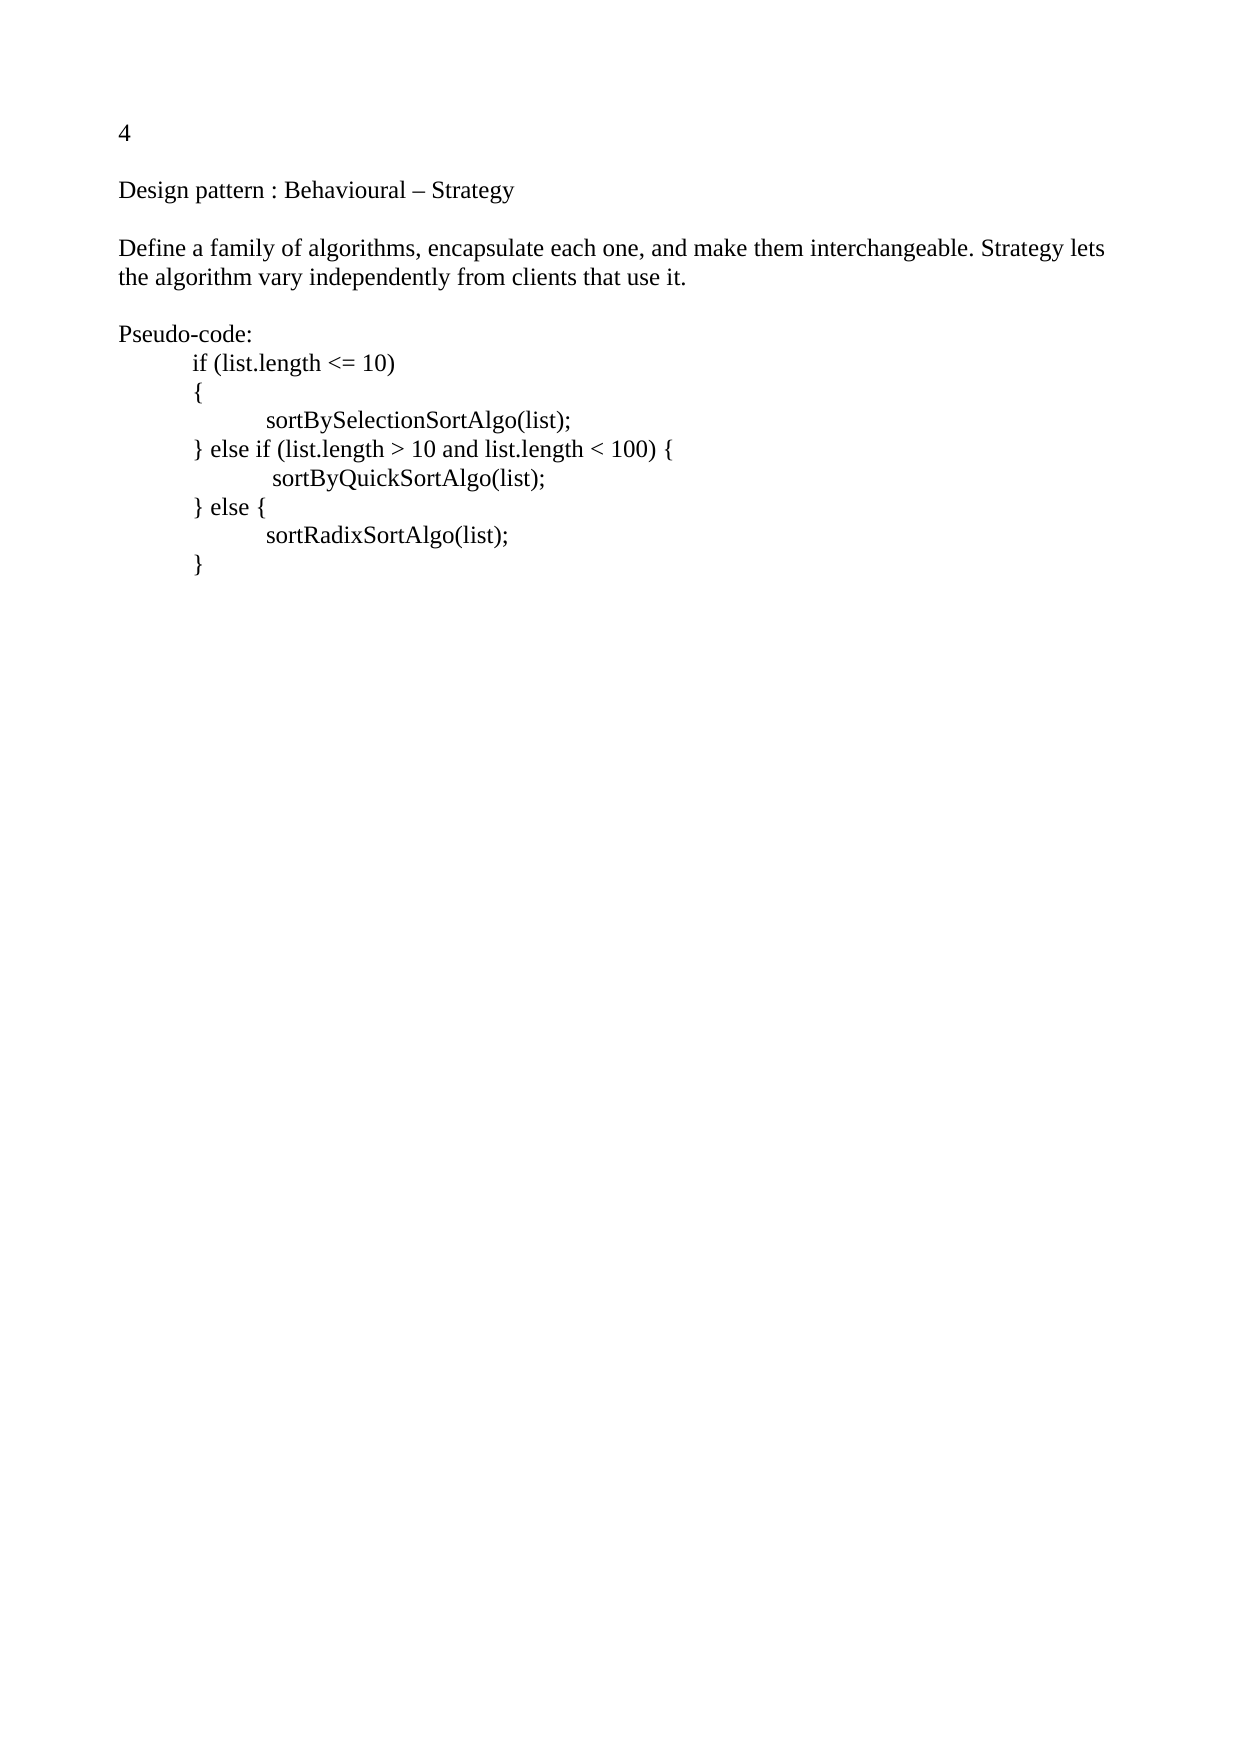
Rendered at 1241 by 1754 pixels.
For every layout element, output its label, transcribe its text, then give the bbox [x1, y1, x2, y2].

text } else if (list.length > 10 and list.length < 100) { [118, 434, 1122, 463]
text sortRadixSortAlgo(list); [118, 521, 1122, 549]
text sortBySelectionSortAlgo(list); [118, 406, 1122, 434]
text Pseudo-code: [118, 319, 1122, 348]
text } [118, 549, 1122, 578]
text Define a family of algorithms, encapsulate each one, and make them interchangeable. Strategy lets the algorithm vary independently from clients that use it. [118, 233, 1122, 291]
text sortByQuickSortAlgo(list); [118, 463, 1122, 492]
text Design pattern : Behavioural – Strategy [118, 176, 1122, 204]
text { [118, 377, 1122, 406]
text } else { [118, 492, 1122, 521]
text 4 [118, 118, 1122, 147]
text if (list.length <= 10) [118, 348, 1122, 377]
